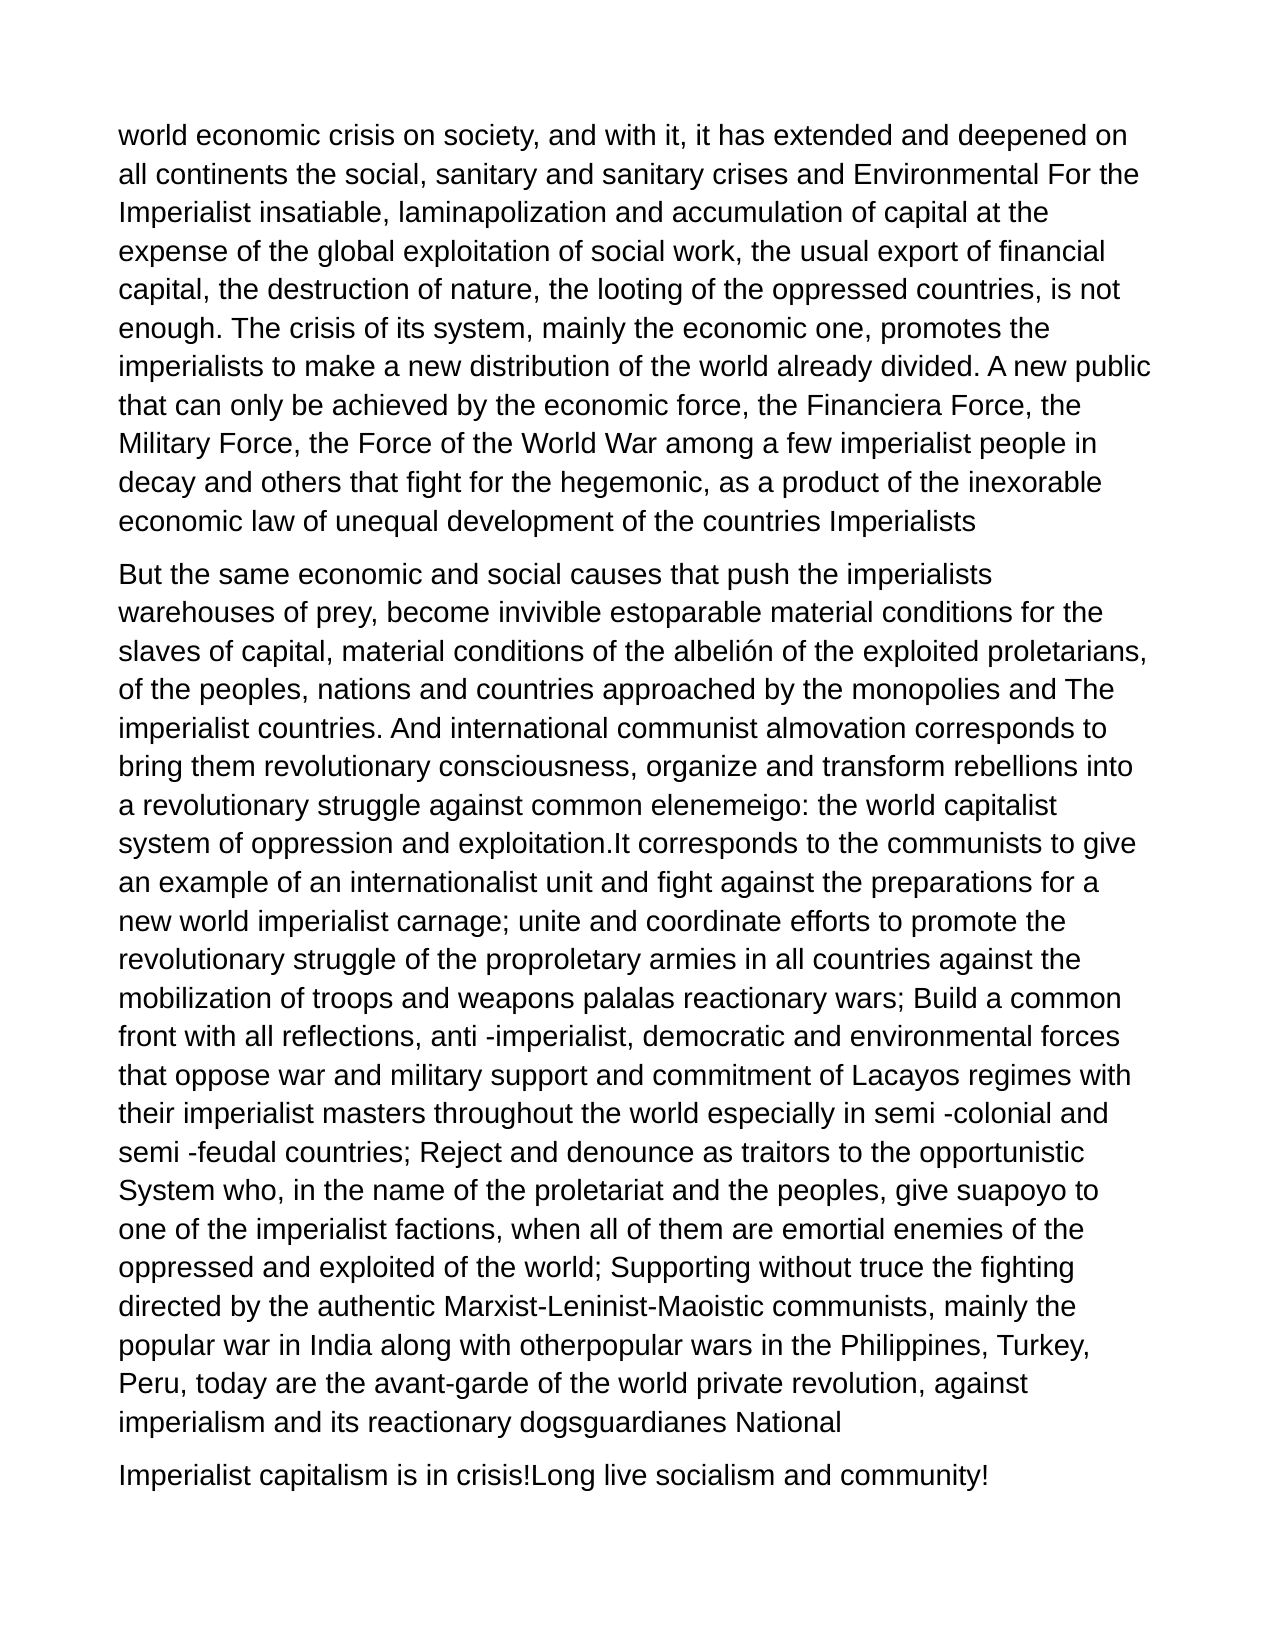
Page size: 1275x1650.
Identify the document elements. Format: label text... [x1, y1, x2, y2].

text world economic crisis on society, and with it, it has extended and deepened on all continents the social, sanitary and sanitary crises and Environmental For the Imperialist insatiable, laminapolization and accumulation of capital at the expense of the global exploitation of social work, the usual export of financial capital, the destruction of nature, the looting of the oppressed countries, is not enough. The crisis of its system, mainly the economic one, promotes the imperialists to make a new distribution of the world already divided. A new public that can only be achieved by the economic force, the Financiera Force, the Military Force, the Force of the World War among a few imperialist people in decay and others that fight for the hegemonic, as a product of the inexorable economic law of unequal development of the countries Imperialists [118, 118, 1157, 537]
text But the same economic and social causes that push the imperialists warehouses of prey, become invivible estoparable material conditions for the slaves of capital, material conditions of the albelión of the exploited proletarians, of the peoples, nations and countries approached by the monopolies and The imperialist countries. And international communist almovation corresponds to bring them revolutionary consciousness, organize and transform rebellions into a revolutionary struggle against common elenemeigo: the world capitalist system of oppression and exploitation.It corresponds to the communists to give an example of an internationalist unit and fight against the preparations for a new world imperialist carnage; unite and coordinate efforts to promote the revolutionary struggle of the proproletary armies in all countries against the mobilization of troops and weapons palalas reactionary wars; Build a common front with all reflections, anti -imperialist, democratic and environmental forces that oppose war and military support and commitment of Lacayos regimes with their imperialist masters throughout the world especially in semi -colonial and semi -feudal countries; Reject and denounce as traitors to the opportunistic System who, in the name of the proletariat and the peoples, give suapoyo to one of the imperialist factions, when all of them are emortial enemies of the oppressed and exploited of the world; Supporting without truce the fighting directed by the authentic Marxist-Leninist-Maoistic communists, mainly the popular war in India along with otherpopular wars in the Philippines, Turkey, Peru, today are the avant-garde of the world private revolution, against imperialism and its reactionary dogsguardianes National [118, 557, 1157, 1438]
text Imperialist capitalism is in crisis!Long live socialism and community! [118, 1458, 1157, 1491]
